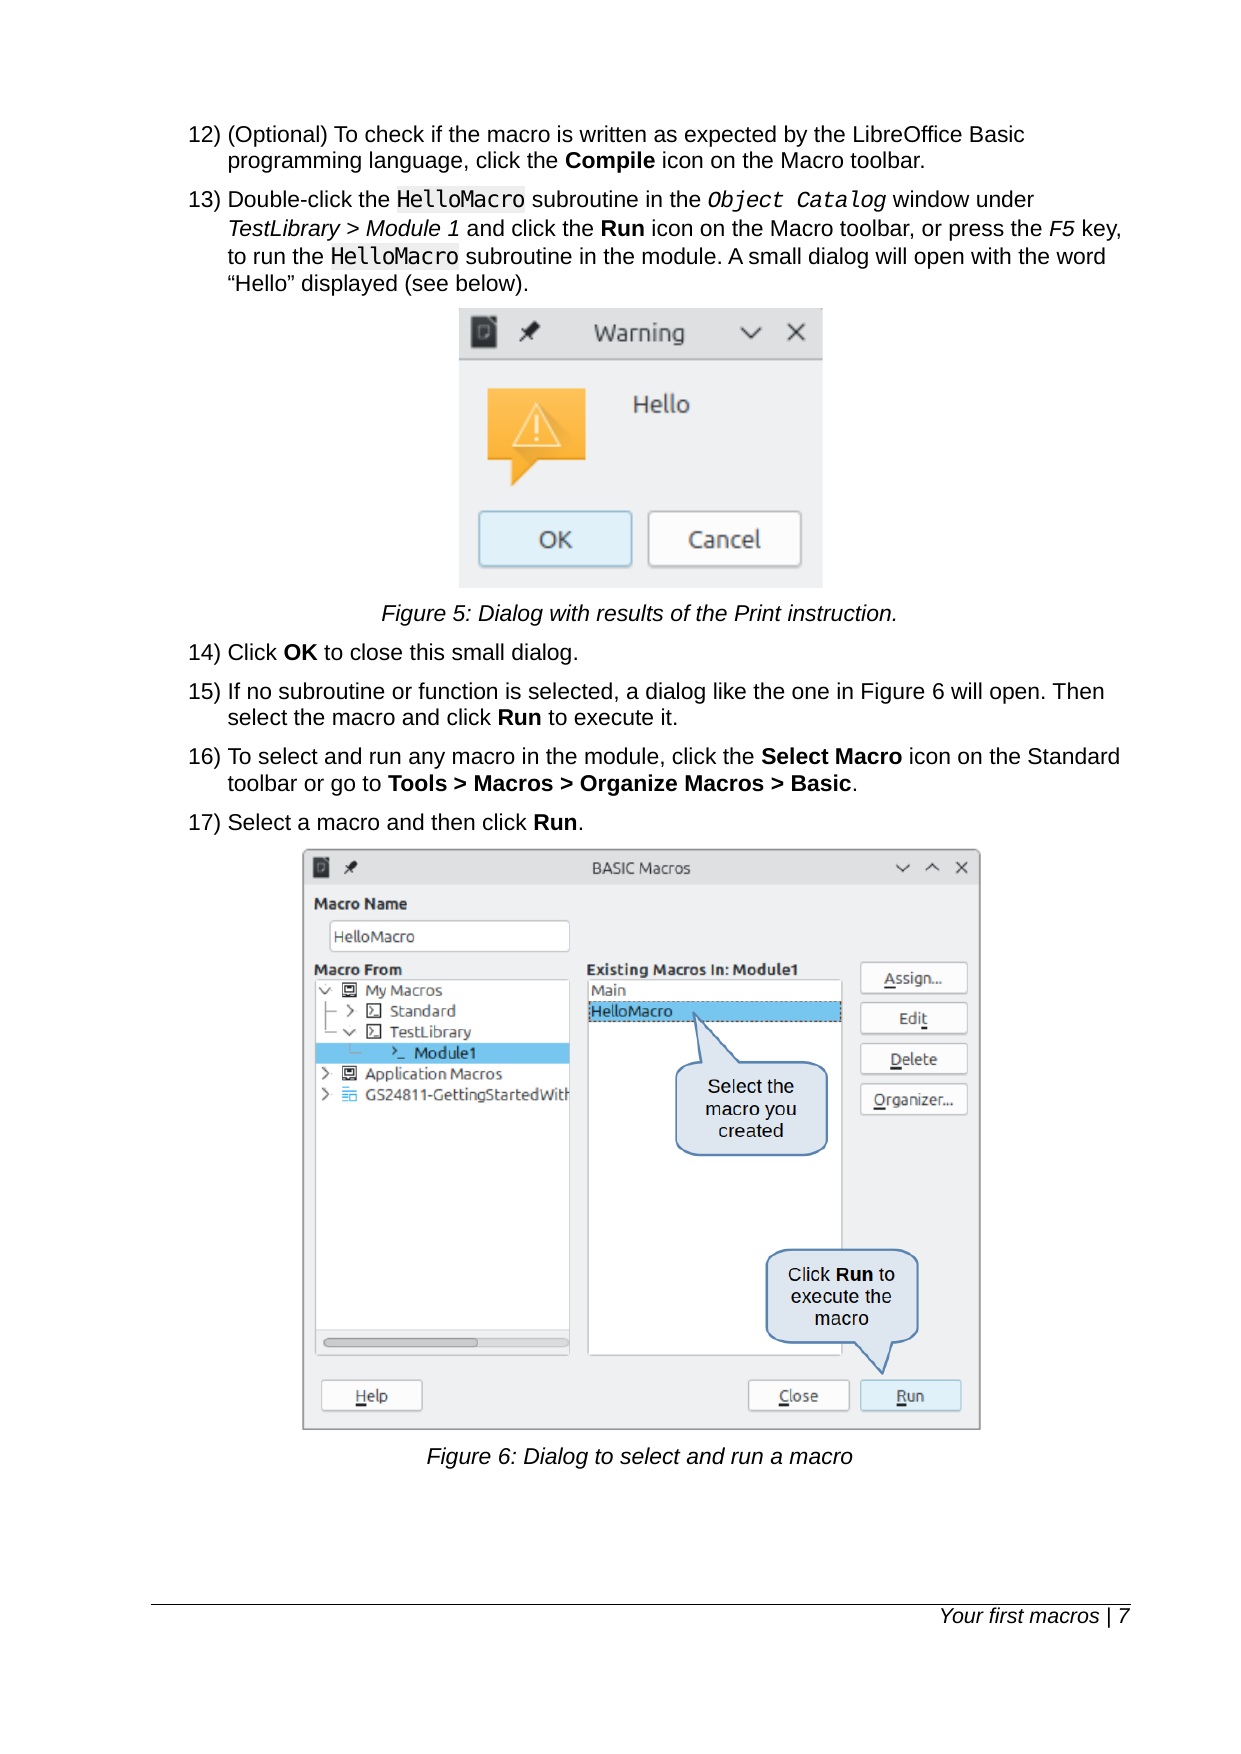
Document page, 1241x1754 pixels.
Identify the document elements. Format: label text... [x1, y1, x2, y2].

text Figure 6: Dialog to select and run a macro [301, 1443, 981, 1469]
list Double-click the HelloMacro subroutine in the Object Catalog window under TestLibrary > Module 1 and click the Run icon on the Macro toolbar, or press the F5 key, to run the HelloMacro subroutine in the module. A small dialog will open with the word “Hello” displayed (see below). [227, 186, 1131, 296]
list Click OK to close this small dialog. [227, 639, 1131, 666]
list (Optional) To check if the macro is written as expected by the LibreOffice Basic programming language, click the Compile icon on the Macro toolbar. [227, 121, 1131, 174]
list To select and run any macro in the module, click the Select Macro icon on the Standard toolbar or go to Tools > Macros > Organize Macros > Basic. [227, 743, 1131, 796]
list Select a macro and then click Run. [227, 808, 1131, 835]
list If no subroutine or function is selected, a dialog like the one in Figure 6 will open. Then select the macro and click Run to execute it. [227, 678, 1131, 731]
picture [458, 308, 823, 588]
text Figure 5: Dialog with results of the Print instruction. [381, 600, 901, 627]
picture [300, 847, 982, 1431]
